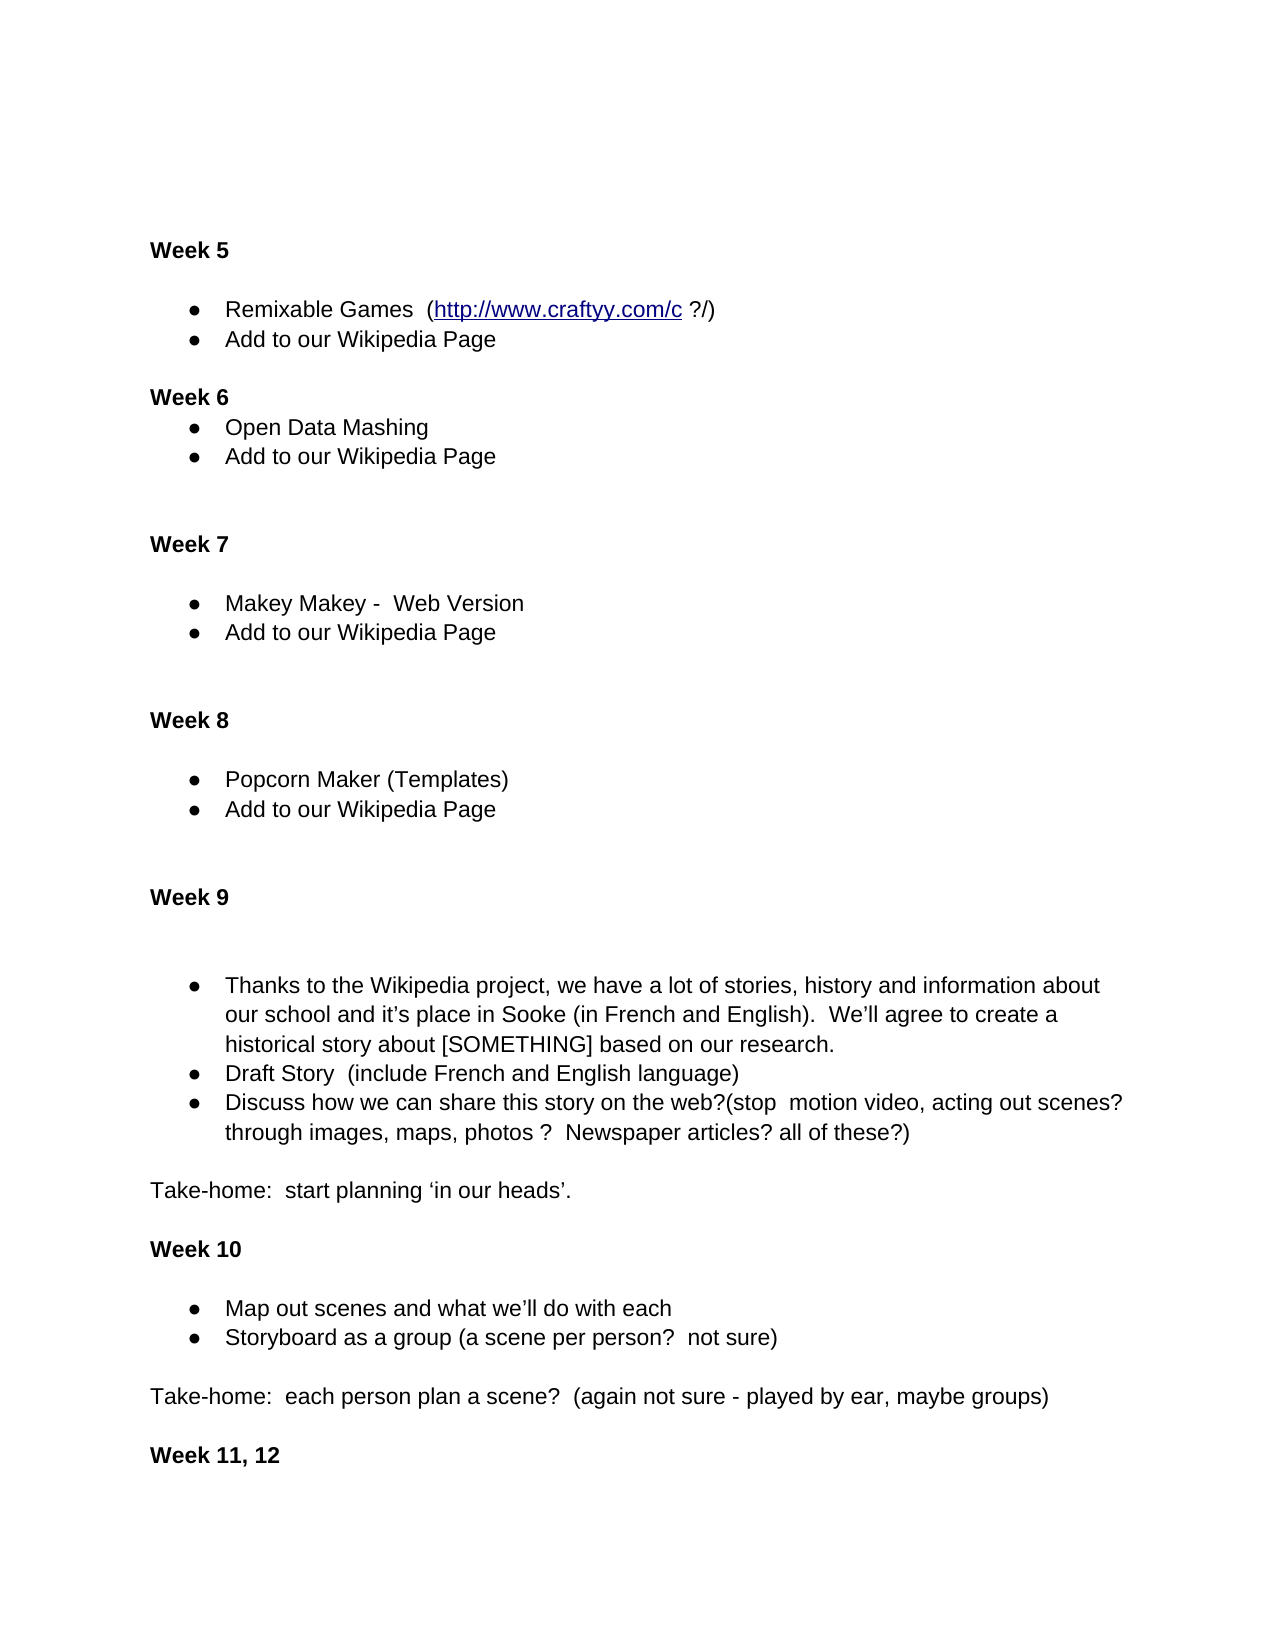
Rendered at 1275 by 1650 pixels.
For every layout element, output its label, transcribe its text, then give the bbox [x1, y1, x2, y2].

list Add to our Wikipedia Page [187, 444, 1125, 469]
list Thanks to the Wikipedia project, we have a lot of stories, history and information about our school and it’s place in Sooke (in French and English). We’ll agree to create a historical story about [SOMETHING] based on our research. [187, 972, 1125, 1057]
list Open Data Mashing [187, 414, 1125, 440]
text Take-home: each person plan a scene? (again not sure - played by ear, maybe groups) [150, 1384, 1125, 1409]
text Take-home: start planning ‘in our heads’. [150, 1178, 1125, 1204]
list Discuss how we can share this story on the web?(stop motion video, acting out scenes? through images, maps, photos ? Newspaper articles? all of these?) [187, 1090, 1125, 1145]
list Add to our Wikipedia Page [187, 620, 1125, 646]
text Week 8 [150, 708, 1125, 734]
text Week 6 [150, 356, 1125, 411]
text Week 7 [150, 532, 1125, 557]
list Makey Makey - Web Version [187, 591, 1125, 616]
list Map out scenes and what we’ll do with each [187, 1296, 1125, 1321]
list Storyboard as a group (a scene per person? not sure) [187, 1325, 1125, 1351]
list Remixable Games (http://www.craftyy.com/c ?/) [187, 297, 1125, 322]
list Popcorn Maker (Templates) [187, 767, 1125, 792]
text Week 10 [150, 1237, 1125, 1262]
list Draft Story (include French and English language) [187, 1061, 1125, 1086]
text Week 5 [150, 238, 1125, 264]
list Add to our Wikipedia Page [187, 796, 1125, 822]
text Week 11, 12 [150, 1442, 1125, 1468]
text Week 9 [150, 884, 1125, 910]
list Add to our Wikipedia Page [187, 326, 1125, 352]
